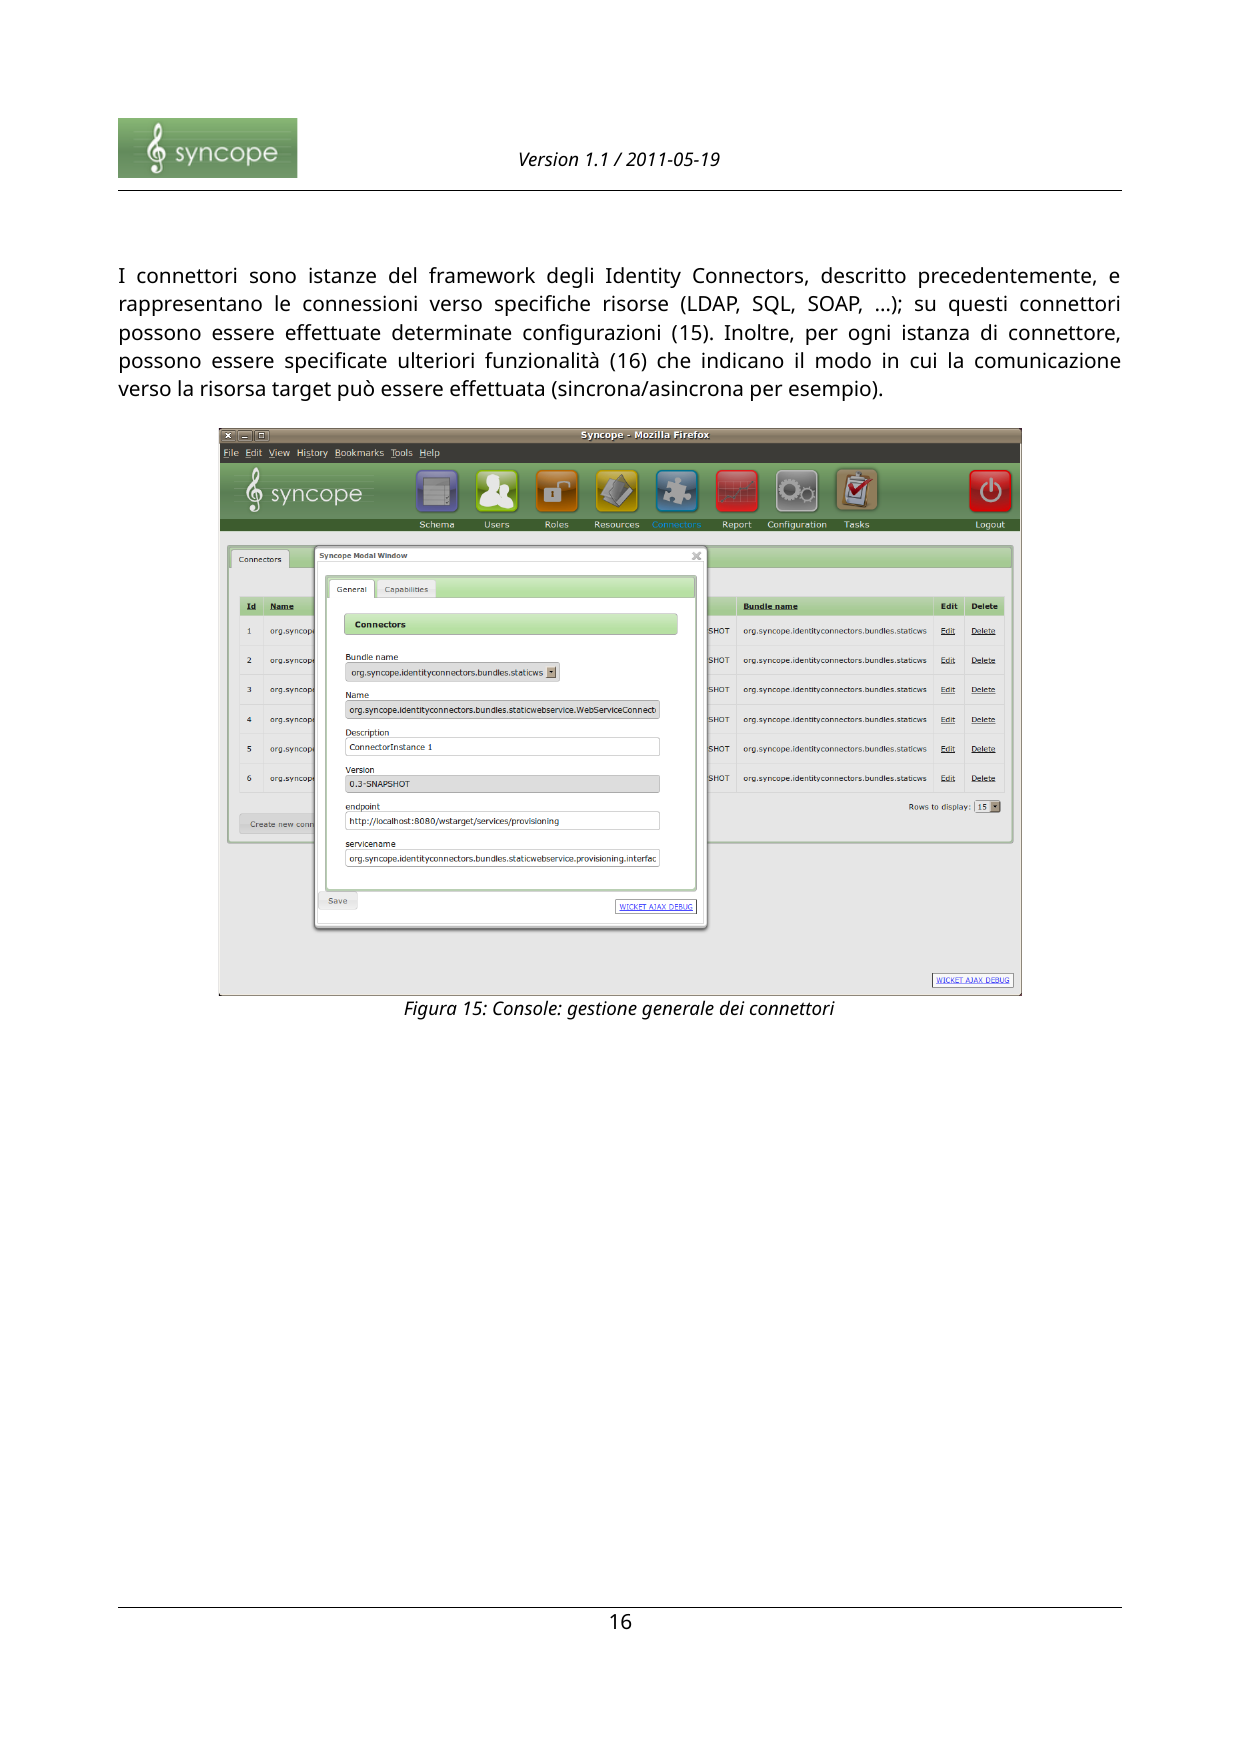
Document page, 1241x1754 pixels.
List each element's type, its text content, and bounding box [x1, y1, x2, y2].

picture [218, 428, 1022, 996]
text I connettori sono istanze del framework degli Identity Connectors, descritto precedentemente, e rappresentano le connessioni verso specifiche risorse (LDAP, SQL, SOAP, …); su questi connettori possono essere effettuate determinate configurazioni (Figura 15). Inoltre, per ogni istanza di connettore, possono essere specificate ulteriori funzionalità (Figura 16) che indicano il modo in cui la comunicazione verso la risorsa target può essere effettuata (sincrona/asincrona per esempio). [118, 261, 1122, 403]
text Figura 15: Console: gestione generale dei connettori [218, 996, 1022, 1021]
picture [118, 118, 298, 178]
